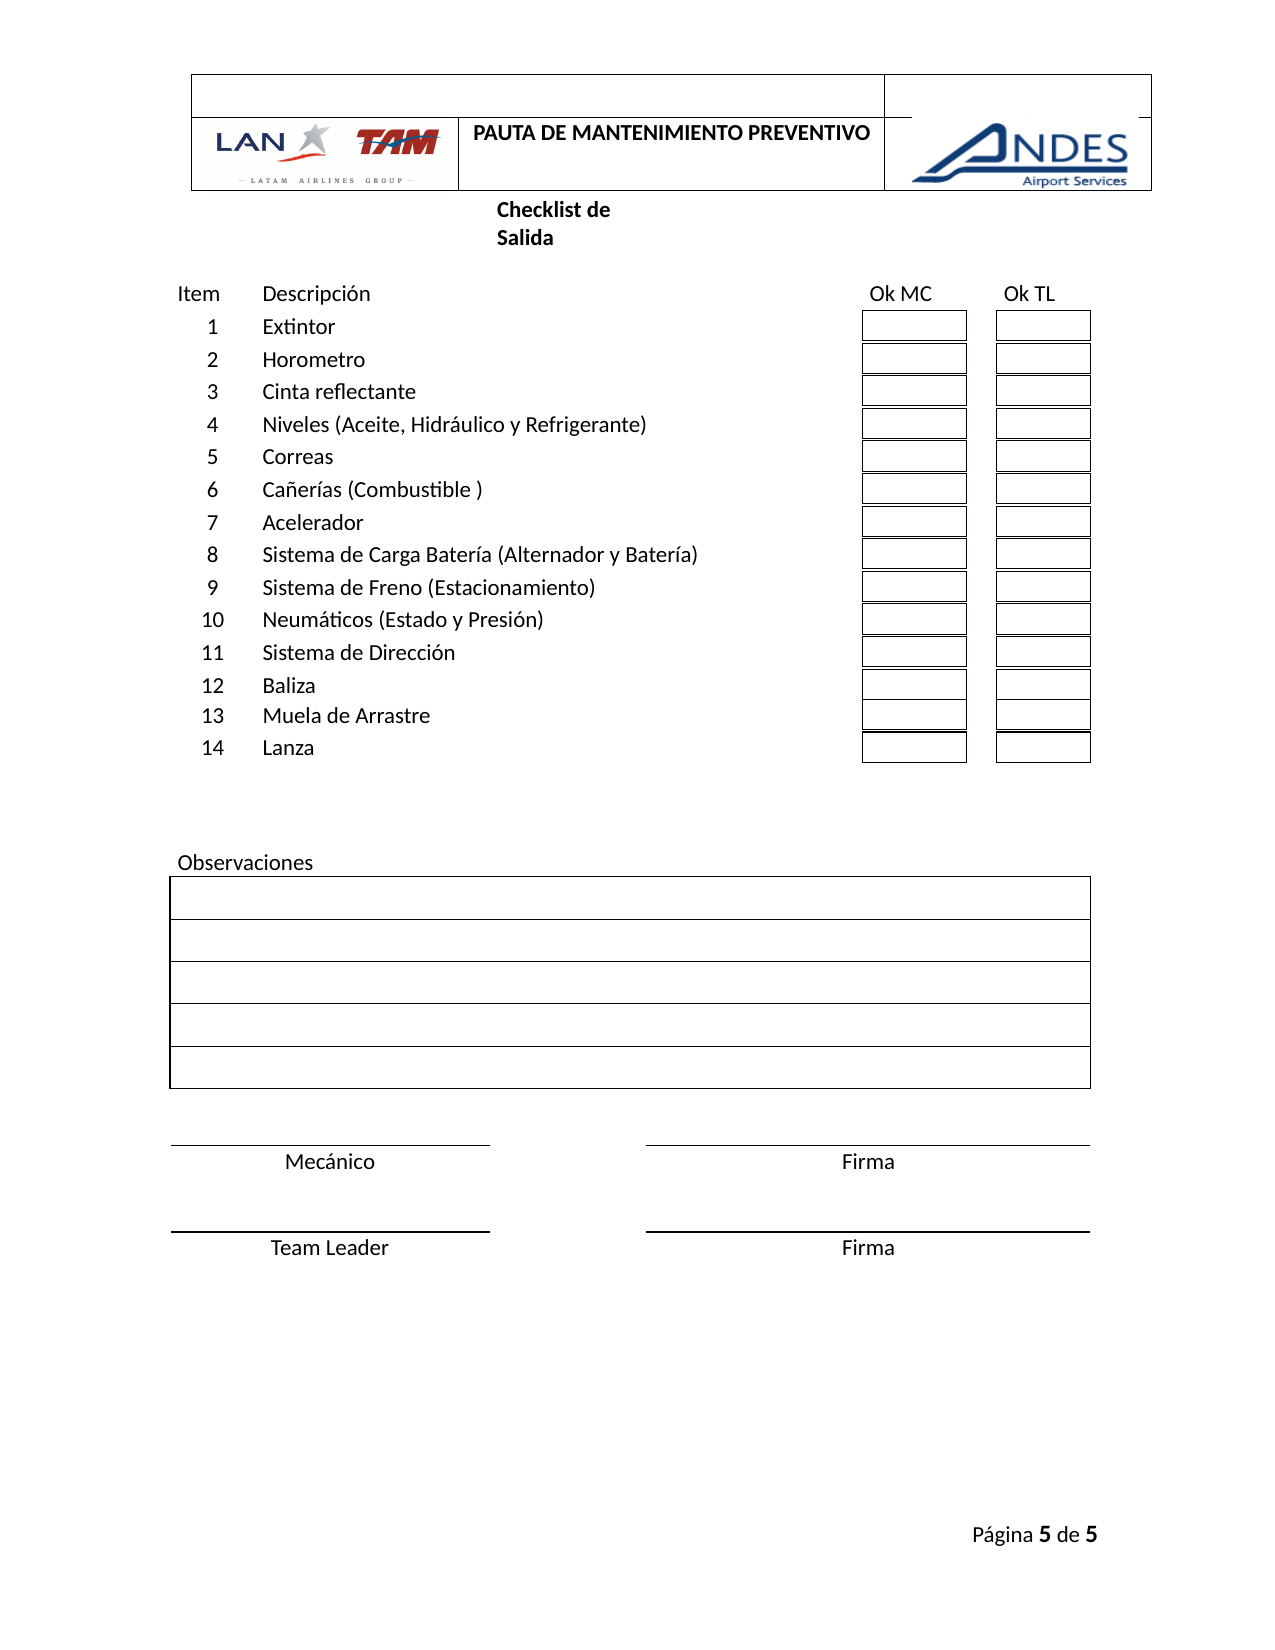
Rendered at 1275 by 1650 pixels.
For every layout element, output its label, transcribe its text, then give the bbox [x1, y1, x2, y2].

table_cell [830, 603, 862, 633]
table_cell 14 [170, 731, 255, 762]
table_cell Firma [646, 1145, 1091, 1175]
table_cell [967, 538, 996, 568]
table_cell [863, 507, 966, 536]
table_cell Mecánico [170, 1145, 489, 1175]
table_cell [863, 604, 966, 633]
table_cell [830, 731, 862, 762]
table_cell 10 [170, 603, 255, 633]
table_cell 7 [170, 506, 255, 536]
table_cell Cañerías (Combustible ) [255, 473, 830, 503]
table_cell [678, 251, 862, 307]
table_cell [490, 764, 830, 876]
table_cell [678, 343, 862, 373]
table_cell [863, 572, 966, 601]
table_cell [967, 408, 996, 438]
table_cell [552, 1145, 646, 1175]
table_cell [967, 310, 996, 340]
table_cell [830, 473, 862, 503]
table_cell Neumáticos (Estado y Presión) [255, 603, 830, 633]
table_cell Niveles (Aceite, Hidráulico y Refrigerante) [255, 408, 830, 438]
table_cell [171, 1047, 1090, 1088]
table_cell [170, 1175, 489, 1231]
table_cell [490, 1089, 552, 1145]
table_cell [830, 699, 862, 729]
table_header [996, 195, 1091, 251]
table_cell [863, 670, 966, 699]
table_cell [830, 636, 862, 666]
table_cell Extintor [255, 310, 677, 340]
table_cell [997, 604, 1090, 633]
table_cell [171, 920, 1090, 961]
table_cell [419, 251, 440, 307]
table_cell [967, 506, 996, 536]
table_header [419, 195, 440, 251]
table_cell [862, 764, 966, 876]
table_cell [171, 877, 1090, 918]
table_cell [397, 764, 418, 876]
table_cell [967, 636, 996, 666]
table_cell [490, 251, 677, 307]
table_cell [490, 1175, 552, 1231]
table_cell [440, 764, 489, 876]
table_cell [863, 700, 966, 729]
table_cell [967, 440, 996, 471]
table_cell [397, 251, 418, 307]
table_cell 4 [170, 408, 255, 438]
table_cell Ok TL [996, 251, 1091, 307]
table_cell [997, 700, 1090, 729]
table_cell [967, 731, 996, 762]
table_cell Cinta reflectante [255, 375, 677, 405]
table_cell [997, 409, 1090, 438]
picture [911, 117, 1139, 190]
table_cell [646, 1175, 1091, 1231]
table_cell 11 [170, 636, 255, 666]
table_cell [830, 506, 862, 536]
table_cell Sistema de Freno (Estacionamiento) [255, 571, 830, 601]
table_cell [1076, 764, 1091, 876]
table_header [966, 195, 996, 251]
table_cell 5 [170, 440, 255, 471]
table_cell [863, 539, 966, 568]
table_cell [997, 311, 1090, 340]
table_cell Ok MC [862, 251, 966, 307]
picture [204, 118, 454, 190]
table_cell [997, 539, 1090, 568]
table_cell [552, 1089, 646, 1145]
table_cell 13 [170, 699, 255, 729]
table_cell [863, 311, 966, 340]
table_cell [830, 538, 862, 568]
table_cell [967, 699, 996, 729]
table_cell 8 [170, 538, 255, 568]
table_cell [981, 764, 996, 876]
table_cell Sistema de Dirección [255, 636, 830, 666]
picture [204, 191, 454, 195]
table_cell Baliza [255, 669, 830, 699]
table_cell 3 [170, 375, 255, 405]
table_cell [967, 343, 996, 373]
table_cell [863, 344, 966, 373]
table_cell Item [170, 251, 255, 307]
table_cell Descripción [255, 251, 397, 307]
table_cell [171, 1004, 1090, 1046]
table_cell [863, 376, 966, 405]
table_cell [646, 1089, 1091, 1145]
table_cell 12 [170, 669, 255, 699]
table_cell [678, 375, 862, 405]
table_cell [967, 473, 996, 503]
table_cell Horometro [255, 343, 677, 373]
table_cell [170, 1089, 489, 1145]
table_cell [490, 1145, 552, 1175]
table_cell [997, 637, 1090, 666]
table_header [862, 195, 966, 251]
table_cell 1 [170, 310, 255, 340]
table_cell [966, 764, 981, 876]
table_header [170, 195, 255, 251]
table_cell Correas [255, 440, 830, 471]
table_cell [997, 572, 1090, 601]
table_cell [678, 310, 862, 340]
table_header Checklist de Salida [490, 195, 677, 251]
table_cell [552, 1231, 646, 1262]
table_header [397, 195, 418, 251]
table_cell Firma [646, 1231, 1091, 1262]
table_cell Acelerador [255, 506, 830, 536]
table_cell [863, 637, 966, 666]
table_cell [171, 962, 1090, 1003]
table_cell [997, 441, 1090, 471]
table_cell [830, 764, 862, 876]
table_cell [996, 764, 1076, 876]
table_cell [967, 375, 996, 405]
table_header [440, 195, 489, 251]
table_cell [830, 571, 862, 601]
table_cell 2 [170, 343, 255, 373]
table_cell [997, 344, 1090, 373]
table_cell Sistema de Carga Batería (Alternador y Batería) [255, 538, 830, 568]
table_cell [997, 733, 1090, 762]
table_cell Muela de Arrastre [255, 699, 830, 729]
table_cell [830, 669, 862, 699]
table_cell [863, 441, 966, 471]
table_cell [997, 507, 1090, 536]
table_cell [830, 408, 862, 438]
table_cell [440, 251, 489, 307]
table_header [678, 195, 862, 251]
table_cell [419, 764, 440, 876]
table_cell [863, 409, 966, 438]
table_cell [966, 251, 996, 307]
table_cell [997, 670, 1090, 699]
table_cell [552, 1175, 646, 1231]
table_cell [863, 474, 966, 503]
table_cell [967, 603, 996, 633]
table_cell [967, 571, 996, 601]
table_cell [490, 1231, 552, 1262]
table_cell Observaciones [170, 764, 397, 876]
table_cell [863, 733, 966, 762]
table_cell [967, 669, 996, 699]
table_header [255, 195, 397, 251]
table_cell Lanza [255, 731, 830, 762]
table_cell [830, 440, 862, 471]
table_cell [997, 376, 1090, 405]
table_cell [997, 474, 1090, 503]
table_cell Team Leader [170, 1231, 489, 1262]
table_cell 6 [170, 473, 255, 503]
table_cell 9 [170, 571, 255, 601]
